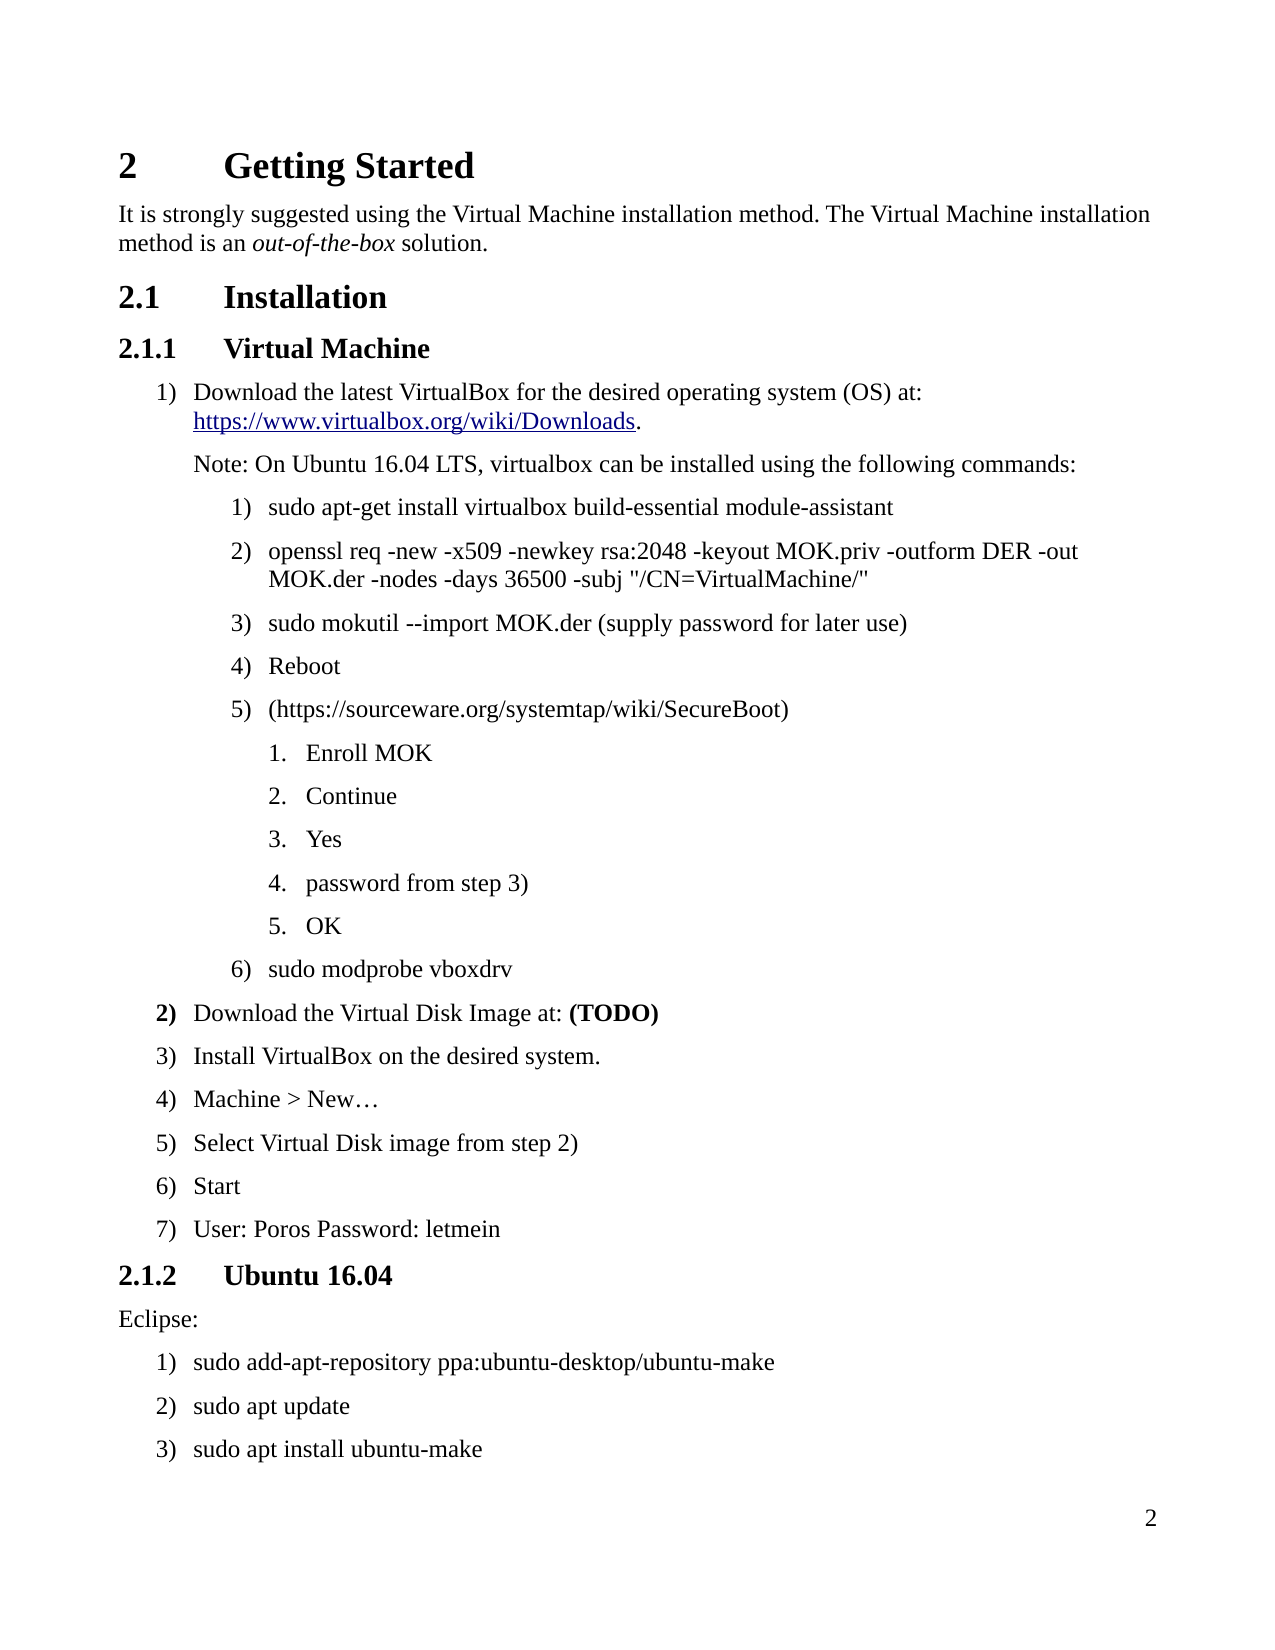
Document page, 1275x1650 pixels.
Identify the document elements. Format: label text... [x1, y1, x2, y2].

subtitle Ubuntu 16.04 [118, 1258, 1157, 1292]
list Start [156, 1171, 1157, 1200]
list Install VirtualBox on the desired system. [156, 1041, 1157, 1070]
list sudo apt-get install virtualbox build-essential module-assistant [231, 492, 1157, 521]
list Yes [268, 824, 1157, 853]
subtitle Installation [118, 278, 1157, 316]
list Machine > New… [156, 1084, 1157, 1113]
text Eclipse: [118, 1304, 1157, 1333]
list sudo apt install ubuntu-make [156, 1434, 1157, 1463]
list OK [268, 911, 1157, 940]
list sudo apt update [156, 1391, 1157, 1419]
list Reboot [231, 651, 1157, 680]
list openssl req -new -x509 -newkey rsa:2048 -keyout MOK.priv -outform DER -out MOK.der -nodes -days 36500 -subj "/CN=VirtualMachine/" [231, 536, 1157, 593]
subtitle Getting Started [118, 143, 1157, 187]
text Note: On Ubuntu 16.04 LTS, virtualbox can be installed using the following commands: [118, 449, 1157, 478]
list password from step 3) [268, 868, 1157, 897]
text It is strongly suggested using the Virtual Machine installation method. The Virtual Machine installation method is an out-of-the-box solution. [118, 199, 1157, 257]
list Download the Virtual Disk Image at: (TODO) [156, 998, 1157, 1027]
list sudo add-apt-repository ppa:ubuntu-desktop/ubuntu-make [156, 1347, 1157, 1376]
list Continue [268, 781, 1157, 810]
list User: Poros Password: letmein [156, 1214, 1157, 1243]
list Download the latest VirtualBox for the desired operating system (OS) at: https://www.virtualbox.org/wiki/Downloads. [156, 377, 1157, 434]
list Enroll MOK [268, 738, 1157, 767]
list Select Virtual Disk image from step 2) [156, 1128, 1157, 1157]
subtitle Virtual Machine [118, 331, 1157, 364]
list sudo modprobe vboxdrv [231, 954, 1157, 983]
list sudo mokutil --import MOK.der (supply password for later use) [231, 608, 1157, 637]
list (https://sourceware.org/systemtap/wiki/SecureBoot) [231, 694, 1157, 723]
